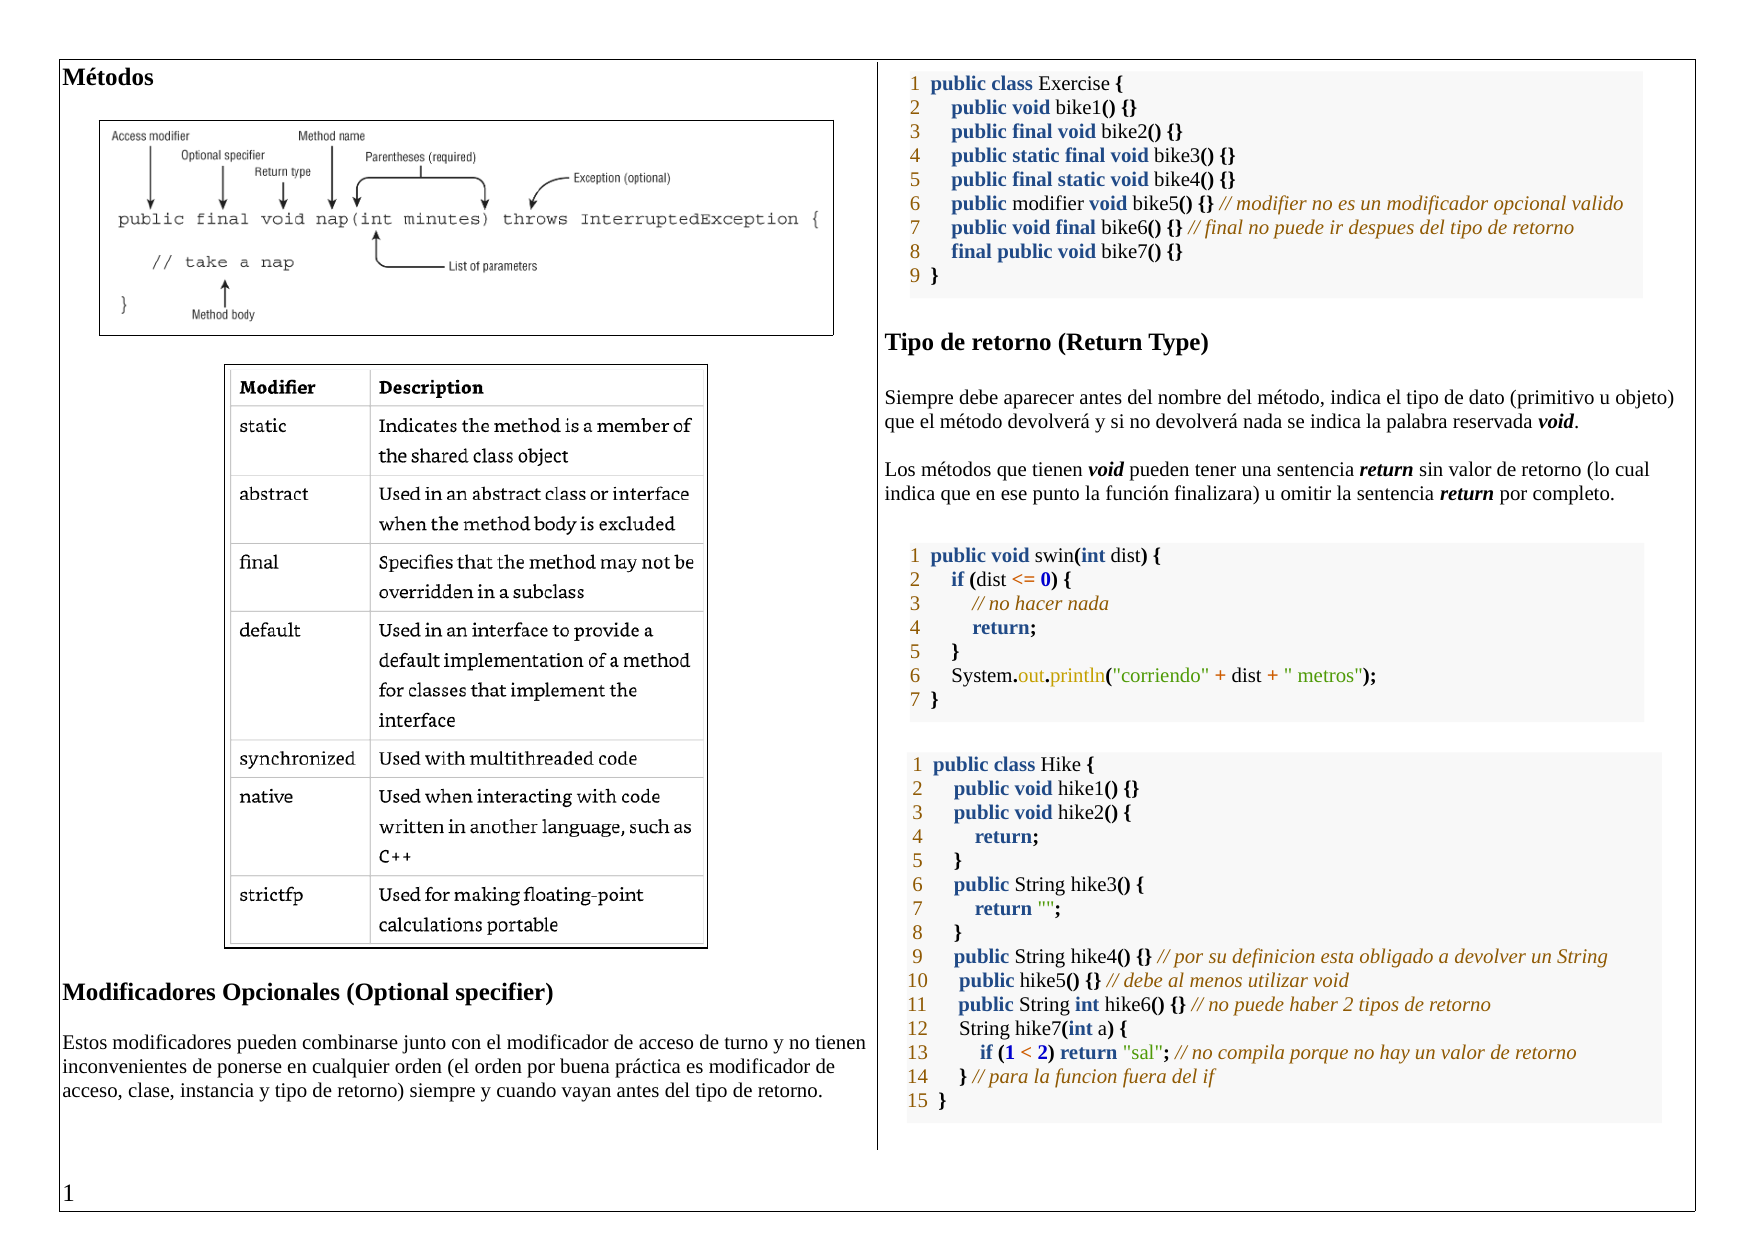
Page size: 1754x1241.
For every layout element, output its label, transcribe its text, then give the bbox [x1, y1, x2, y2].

text Estos modificadores pueden combinarse junto con el modificador de acceso de turno y no tienen inconvenientes de ponerse en cualquier orden (el orden por buena práctica es modificador de acceso, clase, instancia y tipo de retorno) siempre y cuando vayan antes del tipo de retorno. [62, 1030, 869, 1102]
text Modificadores Opcionales (Optional specifier) [62, 977, 869, 1006]
picture [228, 368, 704, 945]
picture [101, 122, 831, 332]
text Los métodos que tienen void pueden tener una sentencia return sin valor de retorno (lo cual indica que en ese punto la función finalizara) u omitir la sentencia return por completo. [884, 457, 1692, 505]
text Siempre debe aparecer antes del nombre del método, indica el tipo de dato (primitivo u objeto) que el método devolverá y si no devolverá nada se indica la palabra reservada void. [884, 385, 1692, 433]
text Métodos [62, 62, 869, 91]
text Tipo de retorno (Return Type) [884, 327, 1692, 356]
